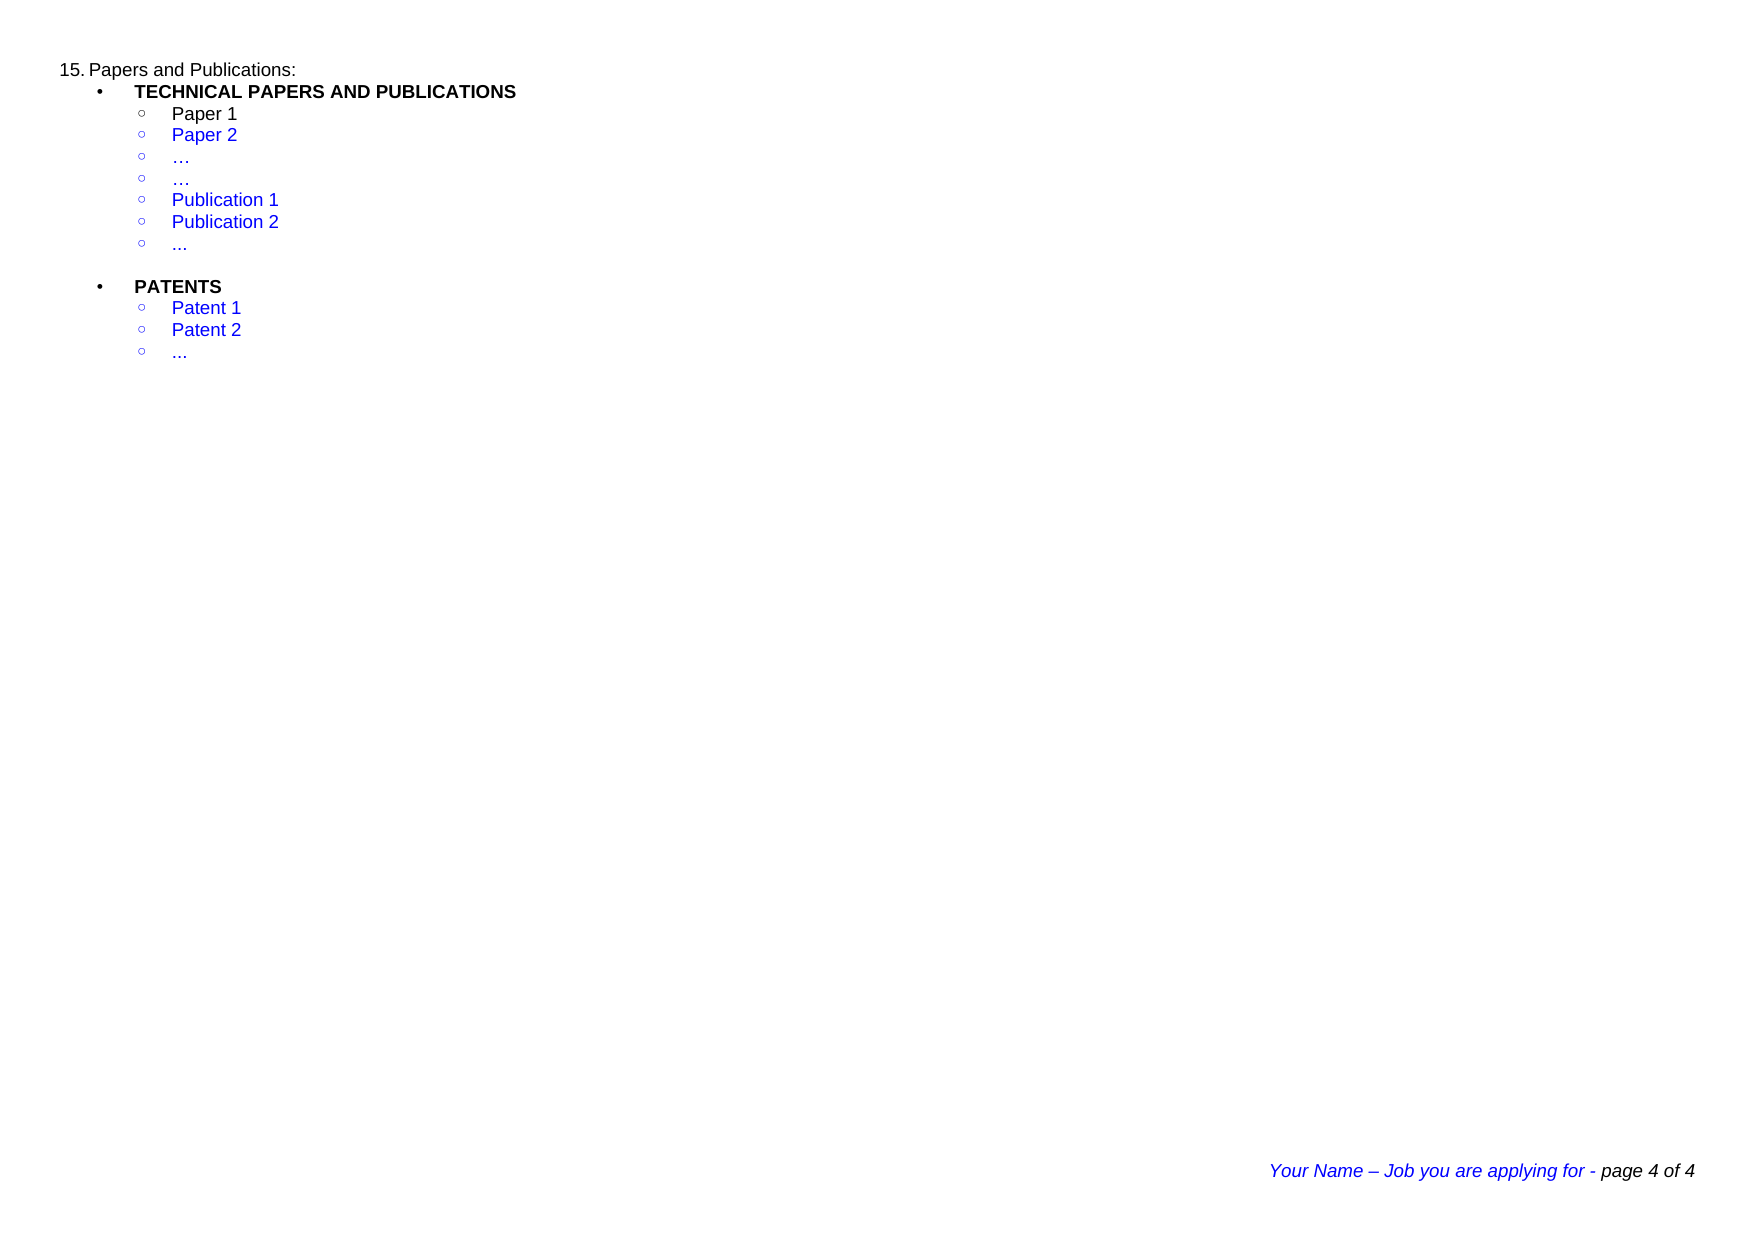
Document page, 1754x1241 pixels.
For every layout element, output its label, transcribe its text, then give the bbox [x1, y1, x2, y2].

list ... [134, 341, 1695, 362]
list Patent 2 [134, 319, 1695, 341]
list Paper 1 [134, 102, 1695, 124]
list … [134, 146, 1695, 167]
list Paper 2 [134, 124, 1695, 146]
list ... [134, 232, 1695, 254]
list Papers and Publications: [59, 59, 1695, 81]
list TECHNICAL PAPERS AND PUBLICATIONS [97, 81, 1695, 102]
list Publication 1 [134, 189, 1695, 211]
list … [134, 167, 1695, 189]
list Patent 1 [134, 297, 1695, 319]
list PATENTS [97, 276, 1695, 297]
list Publication 2 [134, 211, 1695, 232]
